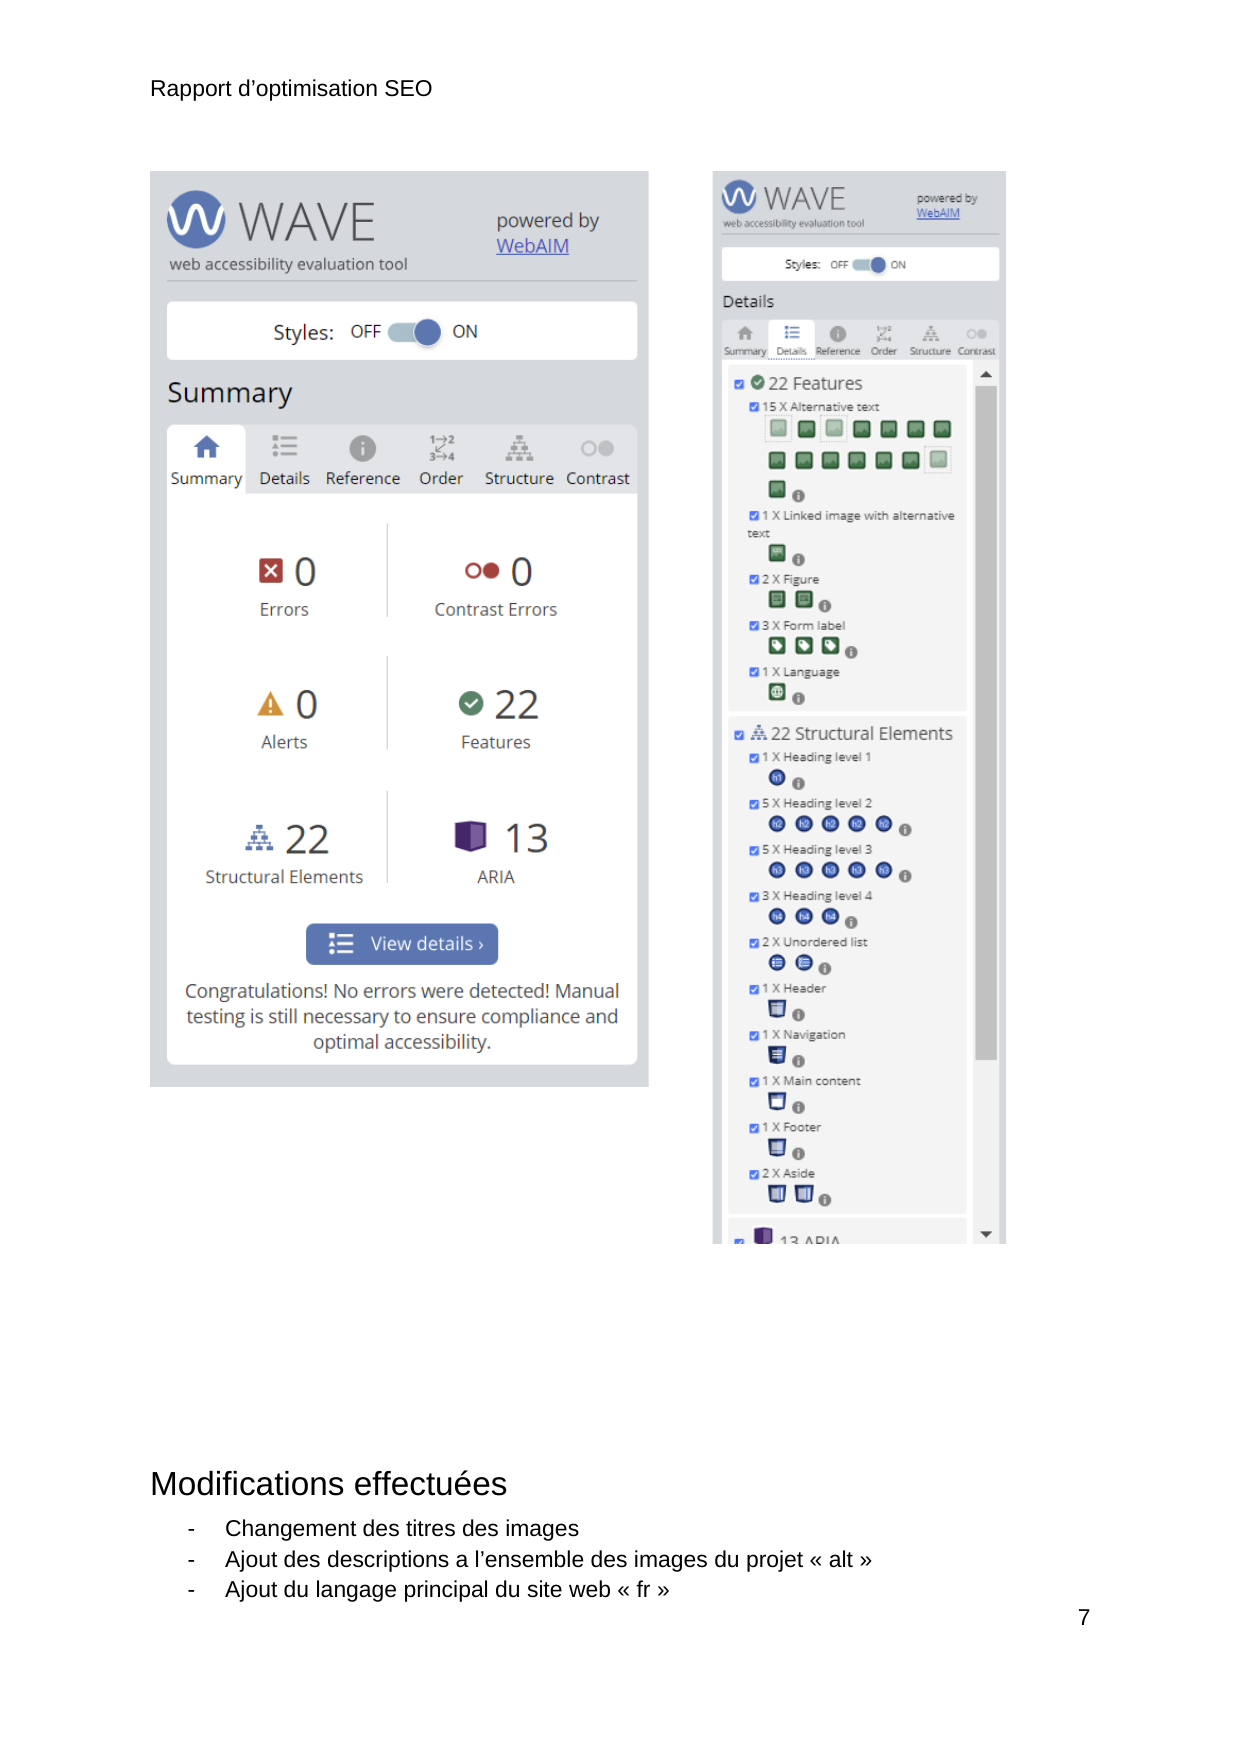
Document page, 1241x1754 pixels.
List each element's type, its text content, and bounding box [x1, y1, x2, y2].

list Changement des titres des images [187, 1515, 1090, 1542]
list Ajout du langage principal du site web « fr » [187, 1576, 1090, 1602]
list Ajout des descriptions a l’ensemble des images du projet « alt » [187, 1546, 1090, 1572]
subtitle Modifications effectuées [150, 1464, 1090, 1503]
